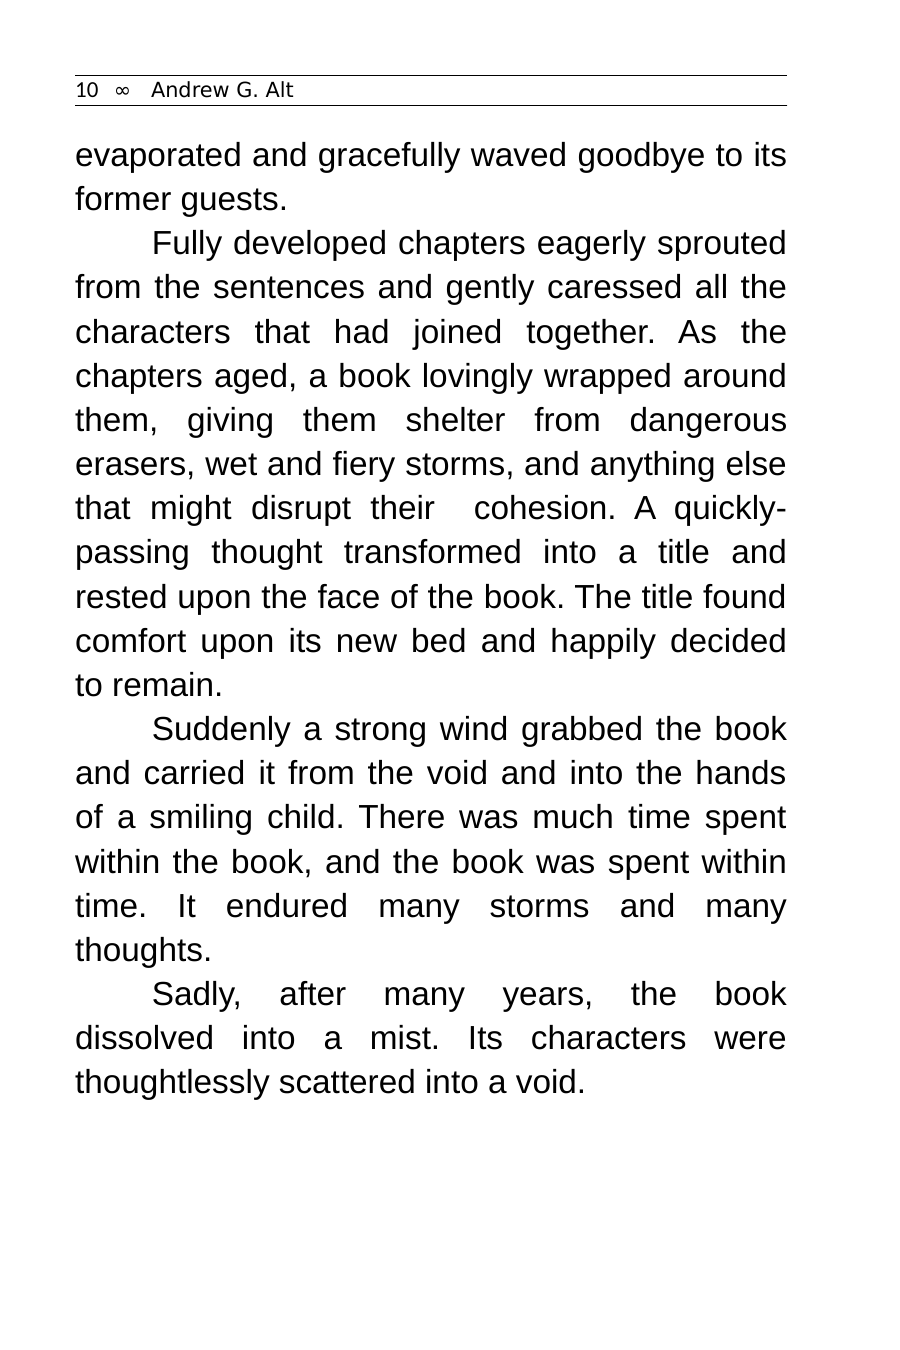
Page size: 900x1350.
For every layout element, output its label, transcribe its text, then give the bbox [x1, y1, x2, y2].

text evaporated and gracefully waved goodbye to its former guests. [75, 135, 787, 218]
text Sadly, after many years, the book dissolved into a mist. Its characters were thoughtlessly scattered into a void. [75, 974, 787, 1101]
text Suddenly a strong wind grabbed the book and carried it from the void and into the hands of a smiling child. There was much time spent within the book, and the book was spent within time. It endured many storms and many thoughts. [75, 709, 787, 968]
text Fully developed chapters eagerly sprouted from the sentences and gently caressed all the characters that had joined together. As the chapters aged, a book lovingly wrapped around them, giving them shelter from dangerous erasers, wet and fiery storms, and anything else that might disrupt their cohesion. A quickly-passing thought transformed into a title and rested upon the face of the book. The title found comfort upon its new bed and happily decided to remain. [75, 223, 787, 703]
